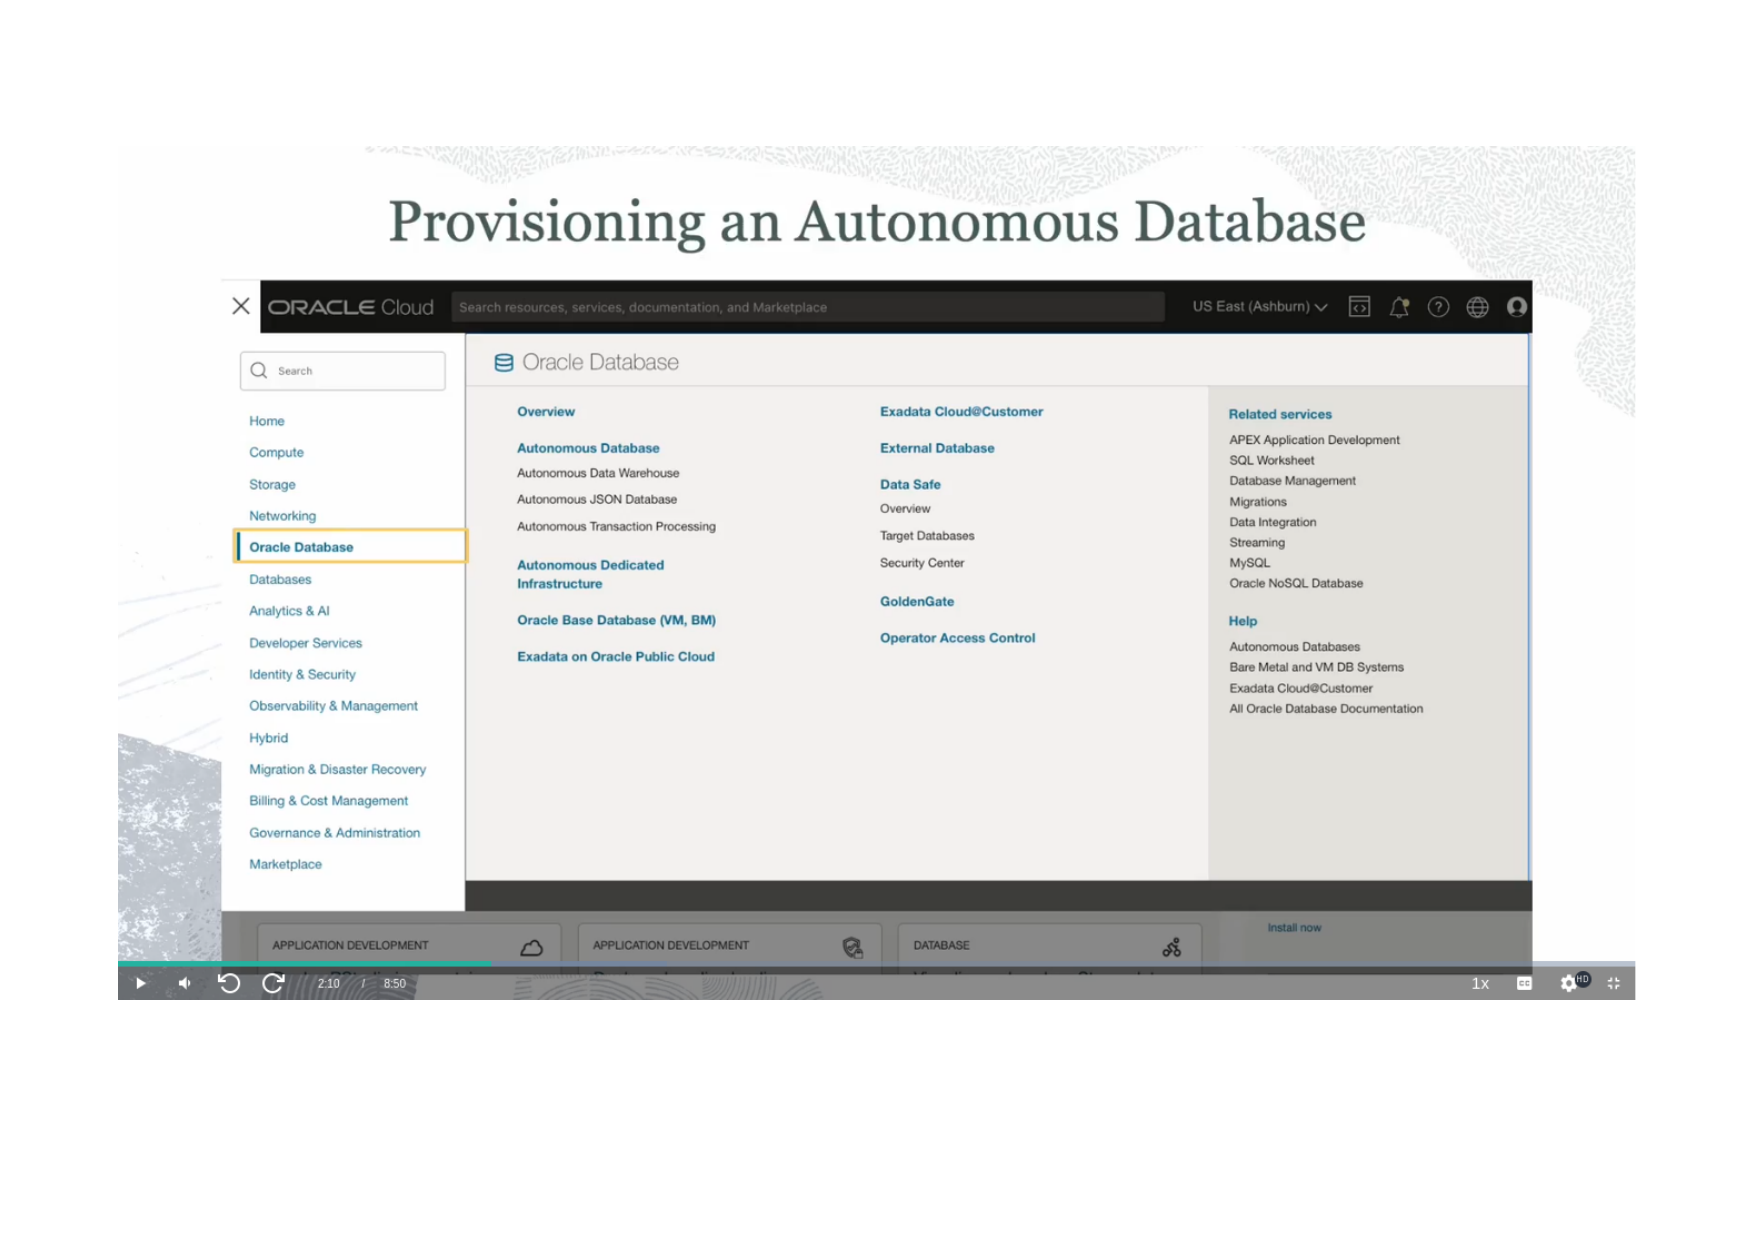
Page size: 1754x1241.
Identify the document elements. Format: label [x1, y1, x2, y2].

picture [118, 146, 1636, 1000]
